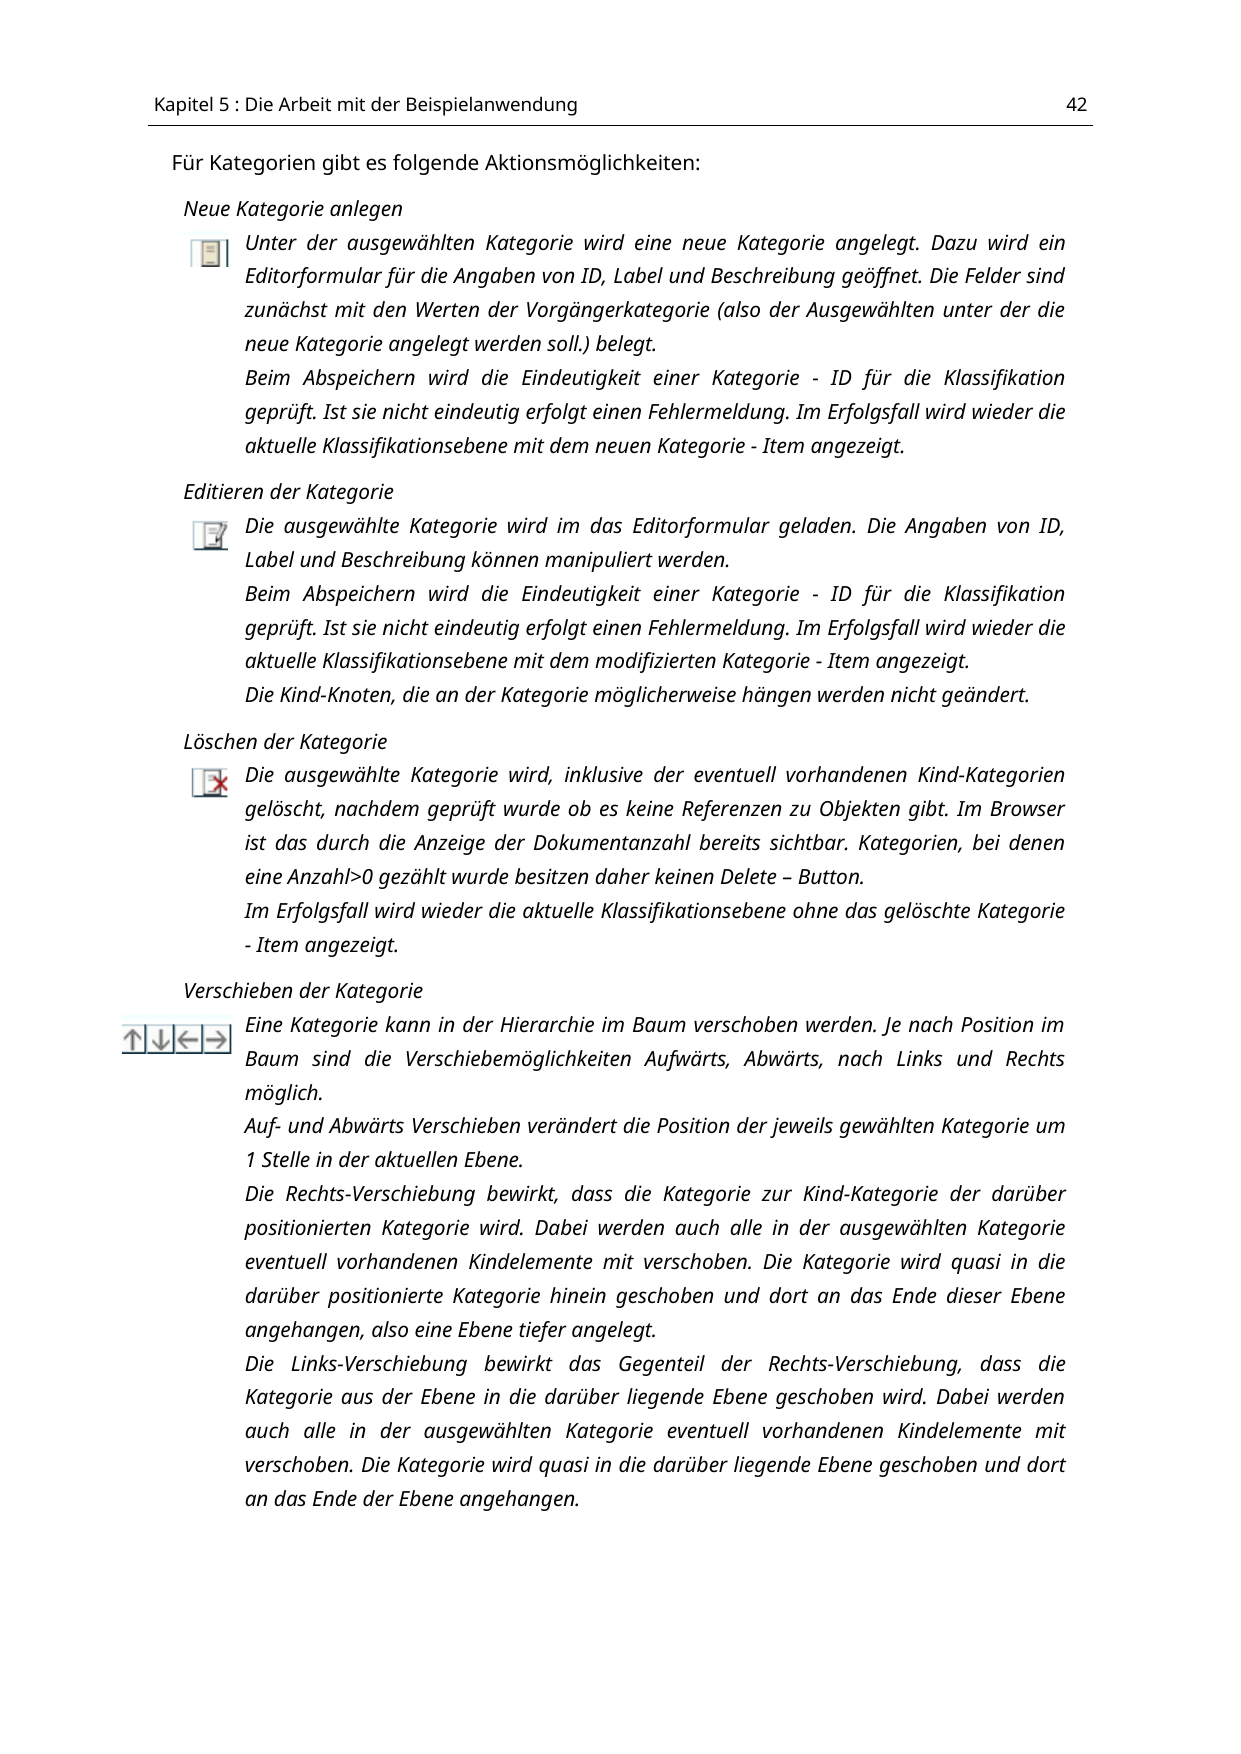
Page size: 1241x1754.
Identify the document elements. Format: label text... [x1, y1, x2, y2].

list Neue Kategorie anlegen Unter der ausgewählten Kategorie wird eine neue Kategorie angelegt. Dazu wird ein Editorformular für die Angaben von ID, Label und Beschreibung geöffnet. Die Felder sind zunächst mit den Werten der Vorgängerkategorie (also der Ausgewählten unter der die neue Kategorie angelegt werden soll.) belegt. Beim Abspeichern wird die Eindeutigkeit einer Kategorie - ID für die Klassifikation geprüft. Ist sie nicht eindeutig erfolgt einen Fehlermeldung. Im Erfolgsfall wird wieder die aktuelle Klassifikationsebene mit dem neuen Kategorie - Item angezeigt. [183, 194, 1069, 459]
text Für Kategorien gibt es folgende Aktionsmöglichkeiten: [171, 148, 1069, 176]
list Verschieben der Kategorie Eine Kategorie kann in der Hierarchie im Baum verschoben werden. Je nach Position im Baum sind die Verschiebemöglichkeiten Aufwärts, Abwärts, nach Links und Rechts möglich. Auf- und Abwärts Verschieben verändert die Position der jeweils gewählten Kategorie um 1 Stelle in der aktuellen Ebene. Die Rechts-Verschiebung bewirkt, dass die Kategorie zur Kind-Kategorie der darüber positionierten Kategorie wird. Dabei werden auch alle in der ausgewählten Kategorie eventuell vorhandenen Kindelemente mit verschoben. Die Kategorie wird quasi in die darüber positionierte Kategorie hinein geschoben und dort an das Ende dieser Ebene angehangen, also eine Ebene tiefer angelegt. Die Links-Verschiebung bewirkt das Gegenteil der Rechts-Verschiebung, dass die Kategorie aus der Ebene in die darüber liegende Ebene geschoben wird. Dabei werden auch alle in der ausgewählten Kategorie eventuell vorhandenen Kindelemente mit verschoben. Die Kategorie wird quasi in die darüber liegende Ebene geschoben und dort an das Ende der Ebene angehangen. [183, 976, 1069, 1512]
list Editieren der Kategorie Die ausgewählte Kategorie wird im das Editorformular geladen. Die Angaben von ID, Label und Beschreibung können manipuliert werden. Beim Abspeichern wird die Eindeutigkeit einer Kategorie - ID für die Klassifikation geprüft. Ist sie nicht eindeutig erfolgt einen Fehlermeldung. Im Erfolgsfall wird wieder die aktuelle Klassifikationsebene mit dem modifizierten Kategorie - Item angezeigt. Die Kind-Knoten, die an der Kategorie möglicherweise hängen werden nicht geändert. [183, 477, 1069, 709]
list Löschen der Kategorie Die ausgewählte Kategorie wird, inklusive der eventuell vorhandenen Kind-Kategorien gelöscht, nachdem geprüft wurde ob es keine Referenzen zu Objekten gibt. Im Browser ist das durch die Anzeige der Dokumentanzahl bereits sichtbar. Kategorien, bei denen eine Anzahl>0 gezählt wurde besitzen daher keinen Delete – Button. Im Erfolgsfall wird wieder die aktuelle Klassifikationsebene ohne das gelöschte Kategorie - Item angezeigt. [183, 727, 1069, 958]
